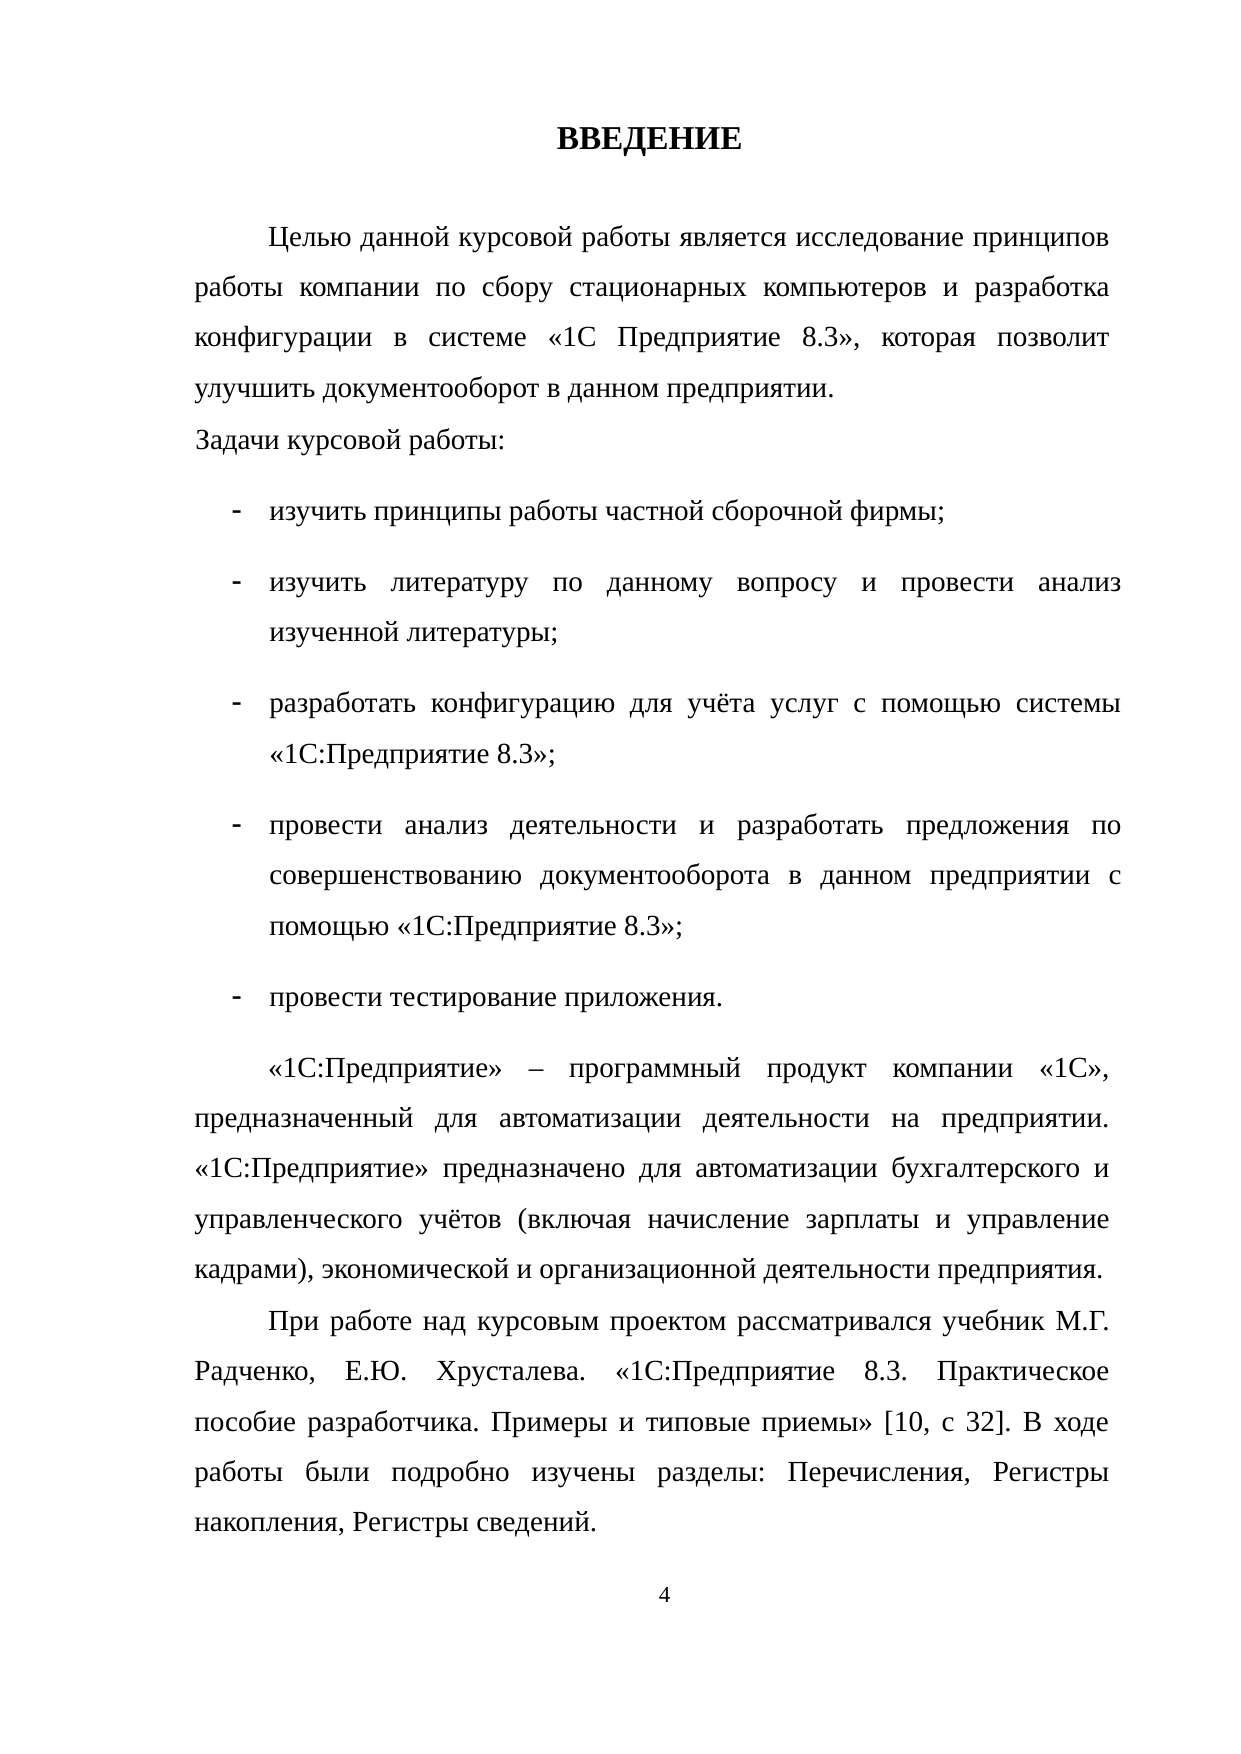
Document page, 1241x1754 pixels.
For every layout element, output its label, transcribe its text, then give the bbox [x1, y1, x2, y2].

text Целью данной курсовой работы является исследование принципов работы компании по сбору стационарных компьютеров и разработка конфигурации в системе «1С Предприятие 8.3», которая позволит улучшить документооборот в данном предприятии. [194, 219, 1110, 403]
text «1С:Предприятие» – программный продукт компании «1С», предназначенный для автоматизации деятельности на предприятии. «1С:Предприятие» предназначено для автоматизации бухгалтерского и управленческого учётов (включая начисление зарплаты и управление кадрами), экономической и организационной деятельности предприятия. [194, 1050, 1110, 1284]
list разработать конфигурацию для учёта услуг с помощью системы «1С:Предприятие 8.3»; [232, 685, 1122, 769]
list провести анализ деятельности и разработать предложения по совершенствованию документооборота в данном предприятии с помощью «1С:Предприятие 8.3»; [232, 807, 1122, 941]
text ВВЕДЕНИЕ [177, 118, 1122, 156]
list изучить литературу по данному вопросу и провести анализ изученной литературы; [232, 564, 1122, 648]
text При работе над курсовым проектом рассматривался учебник М.Г. Радченко, Е.Ю. Хрусталева. «1С:Предприятие 8.3. Практическое пособие разработчика. Примеры и типовые приемы» [10, с 32]. В ходе работы были подробно изучены разделы: Перечисления, Регистры накопления, Регистры сведений. [194, 1303, 1110, 1538]
list изучить принципы работы частной сборочной фирмы; [232, 493, 1122, 526]
text Задачи курсовой работы: [195, 422, 1110, 455]
list провести тестирование приложения. [232, 979, 1122, 1012]
